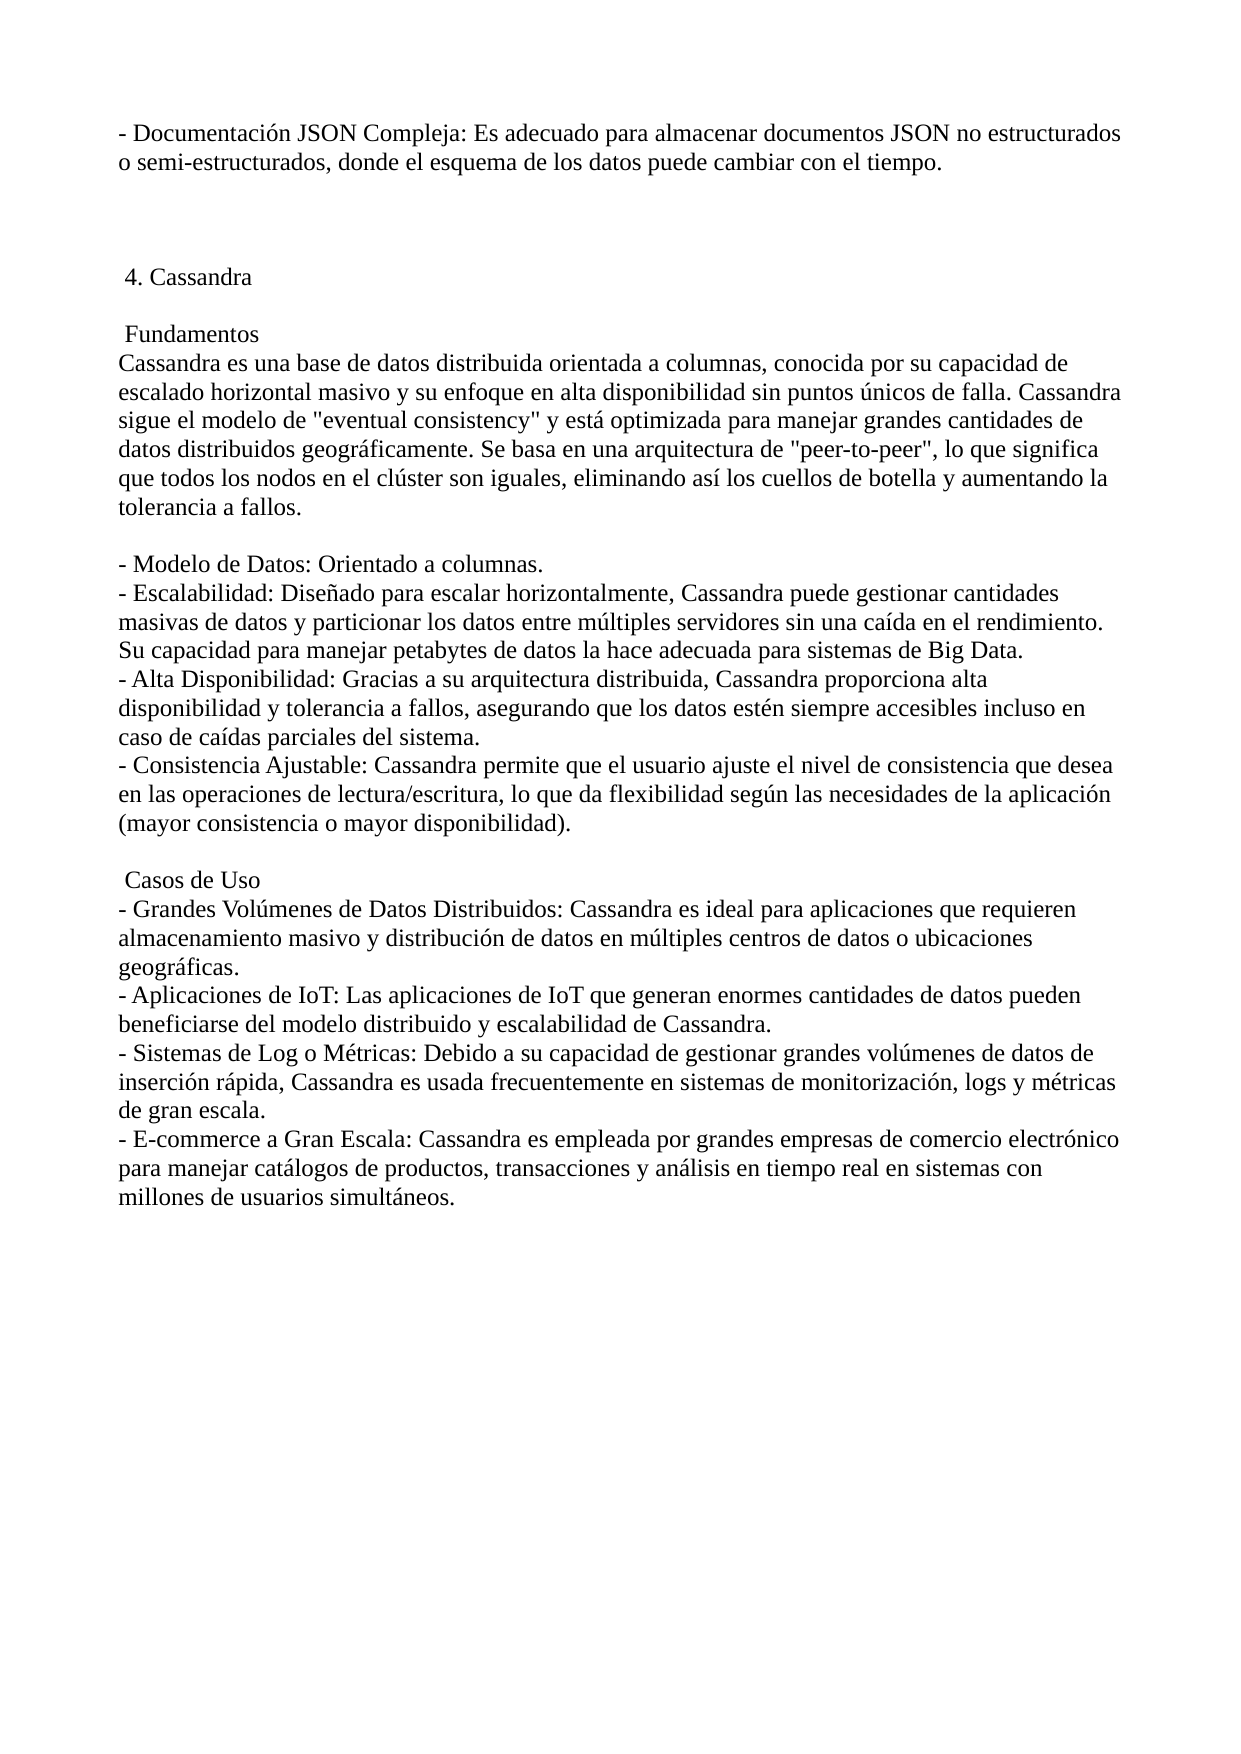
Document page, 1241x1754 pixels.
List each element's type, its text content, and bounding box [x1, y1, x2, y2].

text - Documentación JSON Compleja: Es adecuado para almacenar documentos JSON no estructurados o semi-estructurados, donde el esquema de los datos puede cambiar con el tiempo. [118, 118, 1122, 176]
text - Escalabilidad: Diseñado para escalar horizontalmente, Cassandra puede gestionar cantidades masivas de datos y particionar los datos entre múltiples servidores sin una caída en el rendimiento. Su capacidad para manejar petabytes de datos la hace adecuada para sistemas de Big Data. [118, 578, 1122, 664]
text 4. Cassandra [118, 262, 1122, 291]
text - Alta Disponibilidad: Gracias a su arquitectura distribuida, Cassandra proporciona alta disponibilidad y tolerancia a fallos, asegurando que los datos estén siempre accesibles incluso en caso de caídas parciales del sistema. [118, 664, 1122, 751]
text Fundamentos [118, 319, 1122, 348]
text - Modelo de Datos: Orientado a columnas. [118, 549, 1122, 578]
text - Aplicaciones de IoT: Las aplicaciones de IoT que generan enormes cantidades de datos pueden beneficiarse del modelo distribuido y escalabilidad de Cassandra. [118, 981, 1122, 1038]
text Cassandra es una base de datos distribuida orientada a columnas, conocida por su capacidad de escalado horizontal masivo y su enfoque en alta disponibilidad sin puntos únicos de falla. Cassandra sigue el modelo de "eventual consistency" y está optimizada para manejar grandes cantidades de datos distribuidos geográficamente. Se basa en una arquitectura de "peer-to-peer", lo que significa que todos los nodos en el clúster son iguales, eliminando así los cuellos de botella y aumentando la tolerancia a fallos. [118, 348, 1122, 521]
text - Sistemas de Log o Métricas: Debido a su capacidad de gestionar grandes volúmenes de datos de inserción rápida, Cassandra es usada frecuentemente en sistemas de monitorización, logs y métricas de gran escala. [118, 1038, 1122, 1124]
text - Grandes Volúmenes de Datos Distribuidos: Cassandra es ideal para aplicaciones que requieren almacenamiento masivo y distribución de datos en múltiples centros de datos o ubicaciones geográficas. [118, 894, 1122, 981]
text Casos de Uso [118, 866, 1122, 894]
text - Consistencia Ajustable: Cassandra permite que el usuario ajuste el nivel de consistencia que desea en las operaciones de lectura/escritura, lo que da flexibilidad según las necesidades de la aplicación (mayor consistencia o mayor disponibilidad). [118, 751, 1122, 837]
text - E-commerce a Gran Escala: Cassandra es empleada por grandes empresas de comercio electrónico para manejar catálogos de productos, transacciones y análisis en tiempo real en sistemas con millones de usuarios simultáneos. [118, 1124, 1122, 1211]
